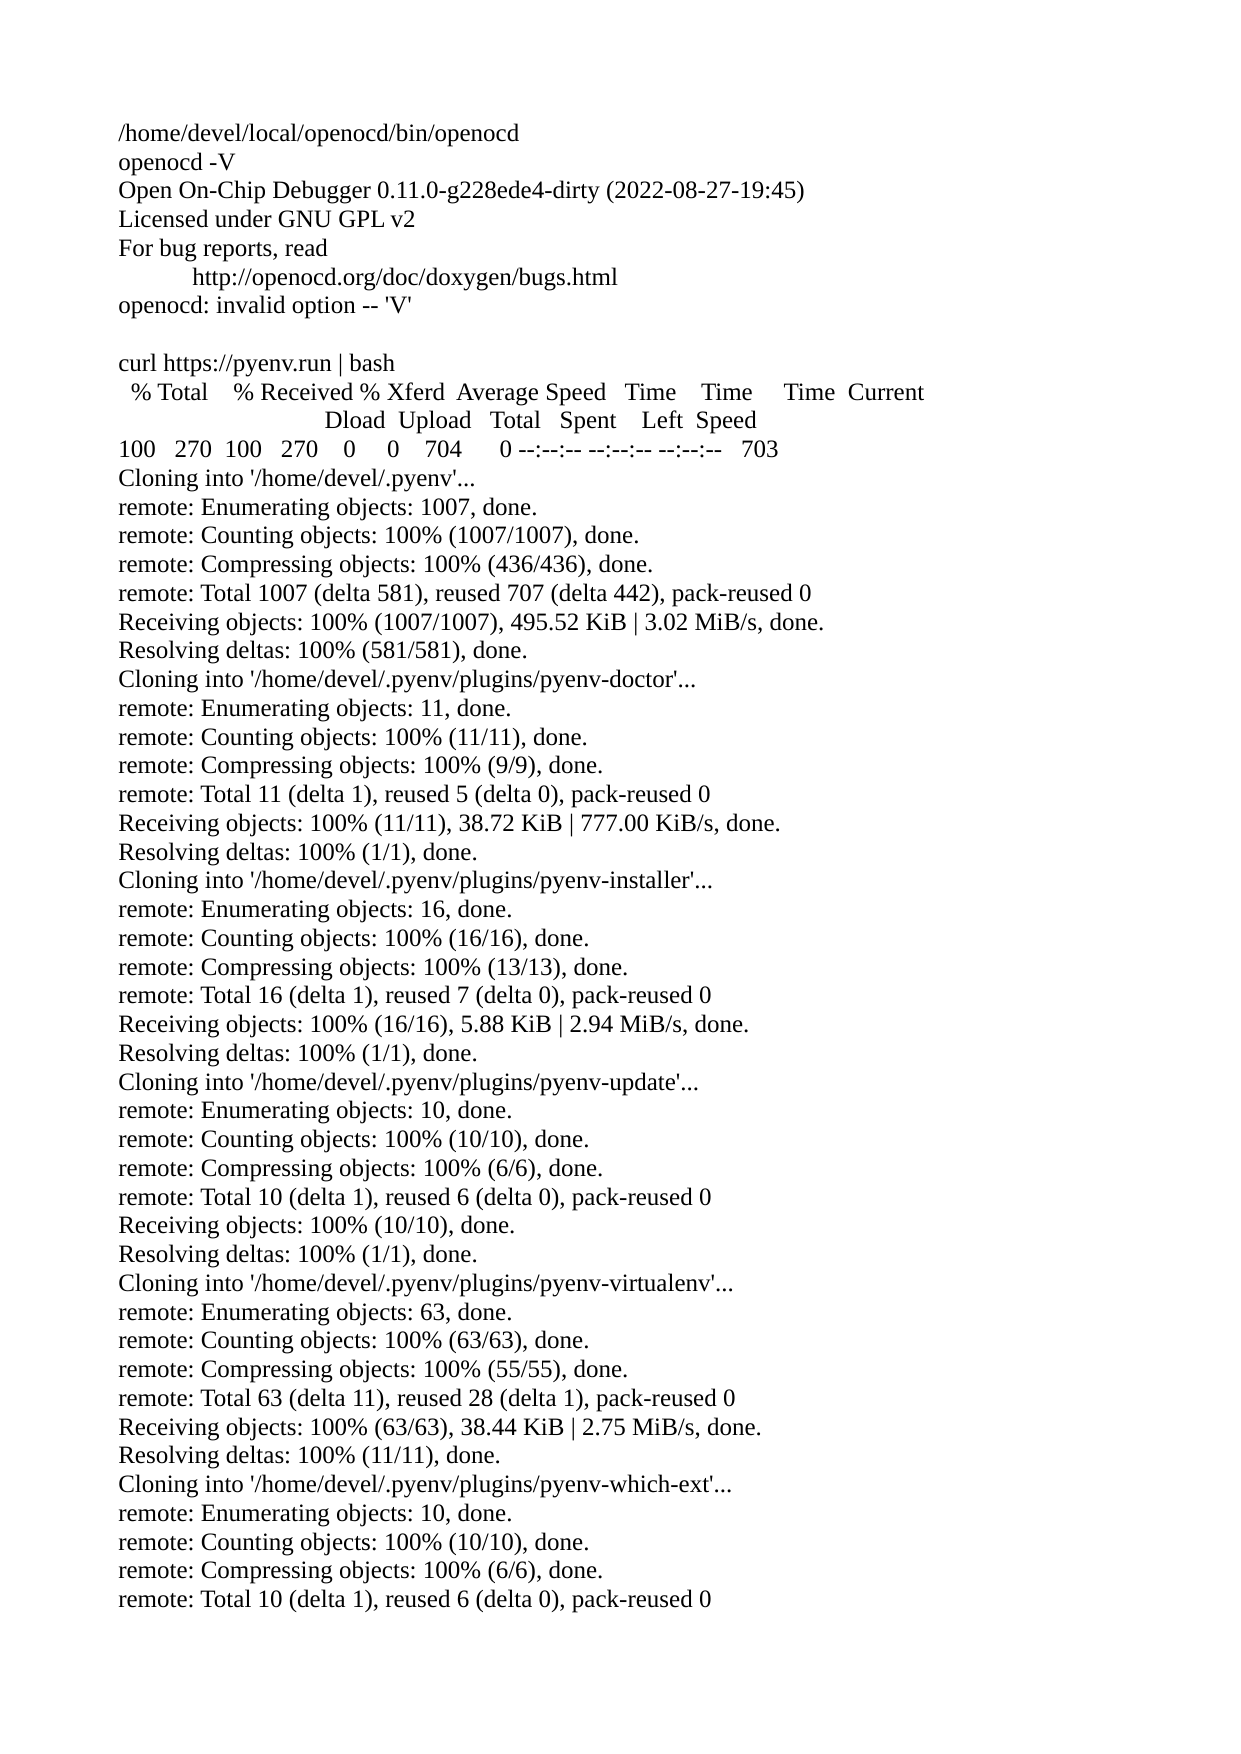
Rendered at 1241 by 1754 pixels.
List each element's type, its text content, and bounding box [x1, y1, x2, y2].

text Cloning into '/home/devel/.pyenv/plugins/pyenv-which-ext'... [118, 1469, 1122, 1498]
text Receiving objects: 100% (63/63), 38.44 KiB | 2.75 MiB/s, done. [118, 1412, 1122, 1441]
text remote: Compressing objects: 100% (9/9), done. [118, 751, 1122, 779]
text remote: Enumerating objects: 10, done. [118, 1498, 1122, 1527]
text % Total % Received % Xferd Average Speed Time Time Time Current [118, 377, 1122, 406]
text remote: Total 11 (delta 1), reused 5 (delta 0), pack-reused 0 [118, 779, 1122, 808]
text openocd: invalid option -- 'V' [118, 291, 1122, 319]
text remote: Enumerating objects: 16, done. [118, 894, 1122, 923]
text remote: Compressing objects: 100% (6/6), done. [118, 1153, 1122, 1182]
text Resolving deltas: 100% (11/11), done. [118, 1441, 1122, 1469]
text remote: Compressing objects: 100% (55/55), done. [118, 1354, 1122, 1383]
text Dload Upload Total Spent Left Speed [118, 406, 1122, 434]
text Receiving objects: 100% (10/10), done. [118, 1211, 1122, 1239]
text Resolving deltas: 100% (1/1), done. [118, 1239, 1122, 1268]
text remote: Total 1007 (delta 581), reused 707 (delta 442), pack-reused 0 [118, 578, 1122, 607]
text remote: Counting objects: 100% (11/11), done. [118, 722, 1122, 751]
text remote: Counting objects: 100% (63/63), done. [118, 1326, 1122, 1354]
text Cloning into '/home/devel/.pyenv'... [118, 463, 1122, 492]
text remote: Compressing objects: 100% (13/13), done. [118, 952, 1122, 981]
text openocd -V [118, 147, 1122, 176]
text Cloning into '/home/devel/.pyenv/plugins/pyenv-virtualenv'... [118, 1268, 1122, 1297]
text remote: Enumerating objects: 63, done. [118, 1297, 1122, 1326]
text remote: Counting objects: 100% (10/10), done. [118, 1527, 1122, 1556]
text 100 270 100 270 0 0 704 0 --:--:-- --:--:-- --:--:-- 703 [118, 434, 1122, 463]
text For bug reports, read [118, 233, 1122, 262]
text remote: Enumerating objects: 10, done. [118, 1096, 1122, 1124]
text Resolving deltas: 100% (1/1), done. [118, 837, 1122, 866]
text remote: Total 63 (delta 11), reused 28 (delta 1), pack-reused 0 [118, 1383, 1122, 1412]
text Cloning into '/home/devel/.pyenv/plugins/pyenv-update'... [118, 1067, 1122, 1096]
text remote: Total 10 (delta 1), reused 6 (delta 0), pack-reused 0 [118, 1584, 1122, 1613]
text remote: Counting objects: 100% (10/10), done. [118, 1124, 1122, 1153]
text Receiving objects: 100% (11/11), 38.72 KiB | 777.00 KiB/s, done. [118, 808, 1122, 837]
text Resolving deltas: 100% (1/1), done. [118, 1038, 1122, 1067]
text remote: Total 16 (delta 1), reused 7 (delta 0), pack-reused 0 [118, 981, 1122, 1009]
text remote: Enumerating objects: 11, done. [118, 693, 1122, 722]
text remote: Compressing objects: 100% (6/6), done. [118, 1556, 1122, 1584]
text curl https://pyenv.run | bash [118, 348, 1122, 377]
text Receiving objects: 100% (16/16), 5.88 KiB | 2.94 MiB/s, done. [118, 1009, 1122, 1038]
text Open On-Chip Debugger 0.11.0-g228ede4-dirty (2022-08-27-19:45) [118, 176, 1122, 204]
text Licensed under GNU GPL v2 [118, 204, 1122, 233]
text Cloning into '/home/devel/.pyenv/plugins/pyenv-installer'... [118, 866, 1122, 894]
text remote: Enumerating objects: 1007, done. [118, 492, 1122, 521]
text Cloning into '/home/devel/.pyenv/plugins/pyenv-doctor'... [118, 664, 1122, 693]
text Resolving deltas: 100% (581/581), done. [118, 636, 1122, 664]
text Receiving objects: 100% (1007/1007), 495.52 KiB | 3.02 MiB/s, done. [118, 607, 1122, 636]
text remote: Compressing objects: 100% (436/436), done. [118, 549, 1122, 578]
text remote: Counting objects: 100% (1007/1007), done. [118, 521, 1122, 549]
text /home/devel/local/openocd/bin/openocd [118, 118, 1122, 147]
text remote: Total 10 (delta 1), reused 6 (delta 0), pack-reused 0 [118, 1182, 1122, 1211]
text http://openocd.org/doc/doxygen/bugs.html [118, 262, 1122, 291]
text remote: Counting objects: 100% (16/16), done. [118, 923, 1122, 952]
